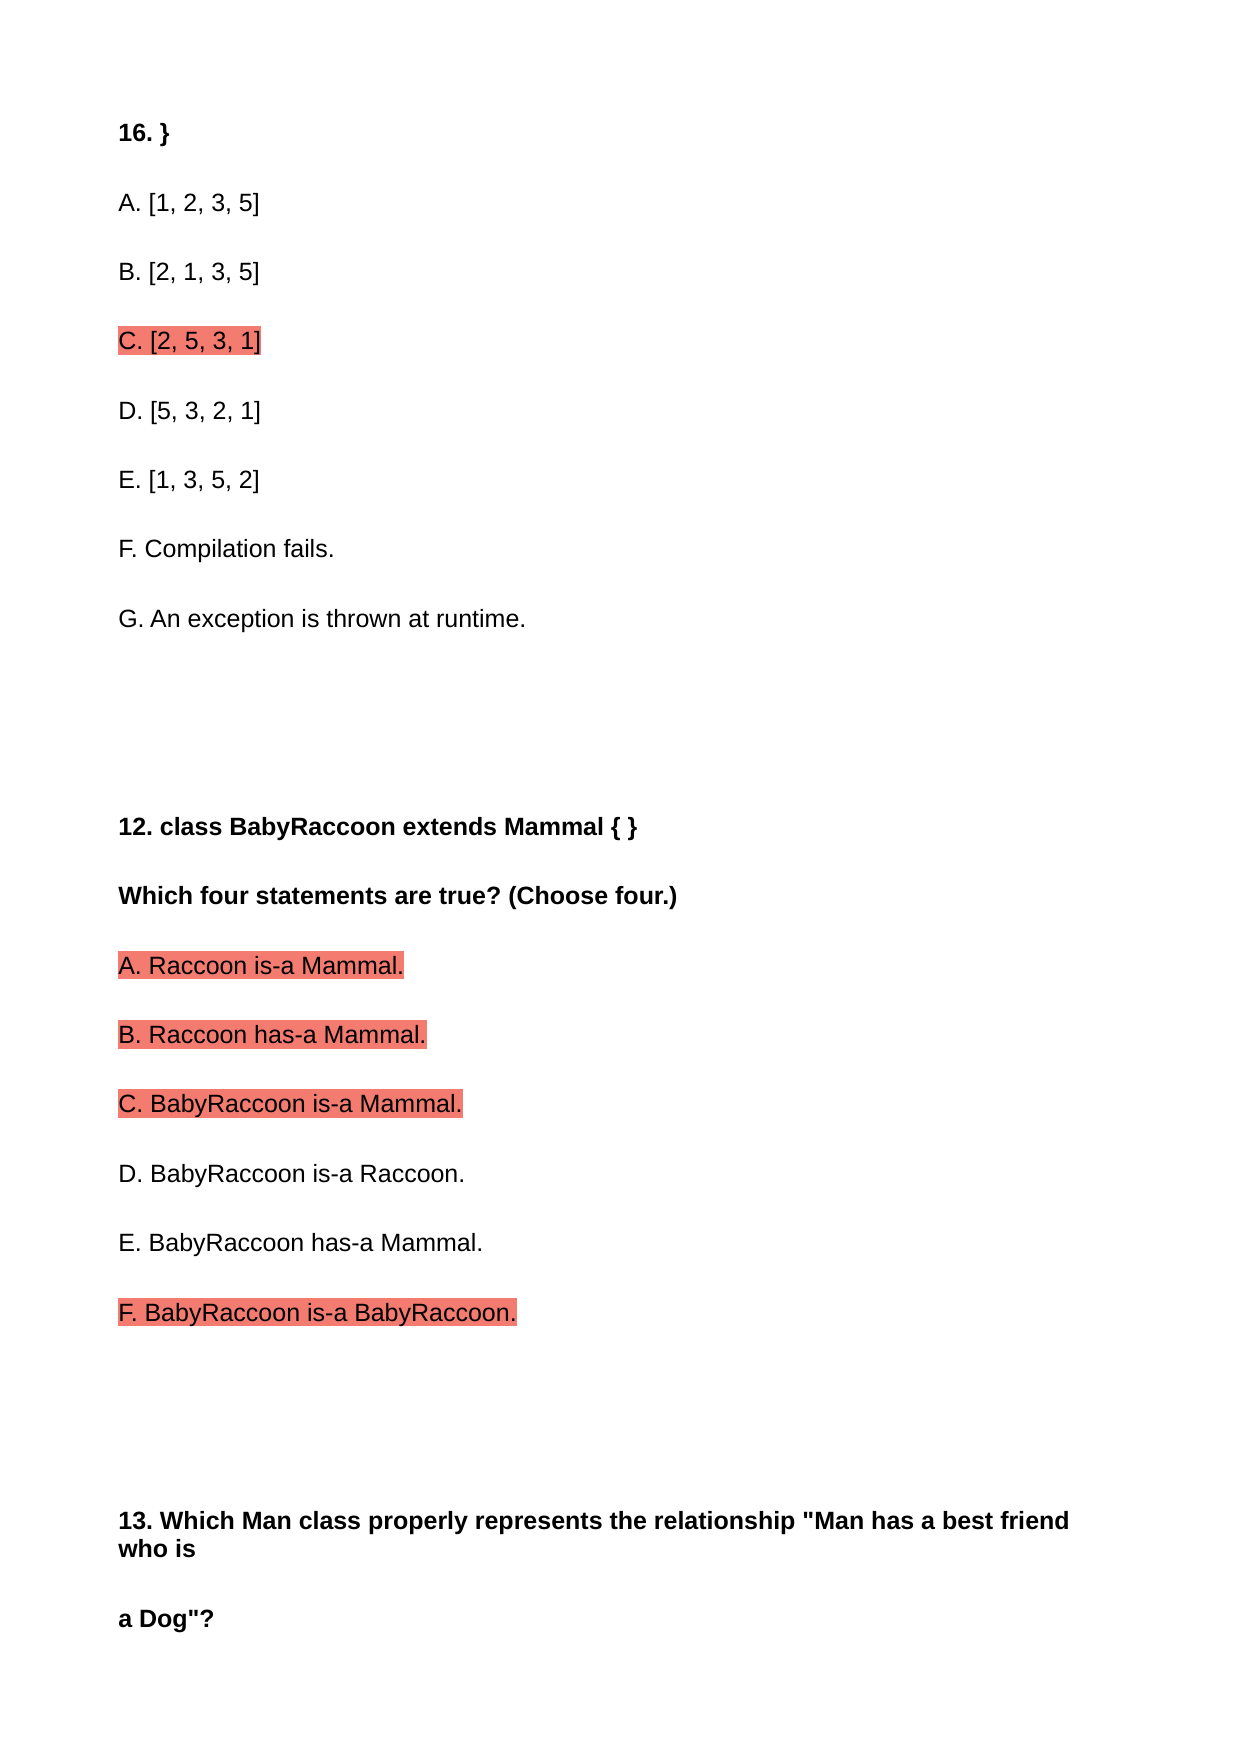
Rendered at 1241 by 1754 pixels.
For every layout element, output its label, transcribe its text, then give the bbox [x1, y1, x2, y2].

text A. Raccoon is-a Mammal. [118, 951, 1122, 979]
text 13. Which Man class properly represents the relationship "Man has a best friend who is [118, 1506, 1122, 1563]
text Which four statements are true? (Choose four.) [118, 881, 1122, 910]
text F. BabyRaccoon is-a BabyRaccoon. [118, 1297, 1122, 1326]
text F. Compilation fails. [118, 534, 1122, 563]
text 16. } [118, 118, 1122, 147]
text 12. class BabyRaccoon extends Mammal { } [118, 812, 1122, 841]
text B. [2, 1, 3, 5] [118, 257, 1122, 286]
text G. An exception is thrown at runtime. [118, 604, 1122, 632]
text D. BabyRaccoon is-a Raccoon. [118, 1159, 1122, 1187]
text E. BabyRaccoon has-a Mammal. [118, 1228, 1122, 1257]
text D. [5, 3, 2, 1] [118, 396, 1122, 424]
text C. BabyRaccoon is-a Mammal. [118, 1089, 1122, 1118]
text a Dog"? [118, 1604, 1122, 1632]
text B. Raccoon has-a Mammal. [118, 1020, 1122, 1049]
text E. [1, 3, 5, 2] [118, 465, 1122, 494]
text A. [1, 2, 3, 5] [118, 187, 1122, 216]
text C. [2, 5, 3, 1] [118, 326, 1122, 355]
